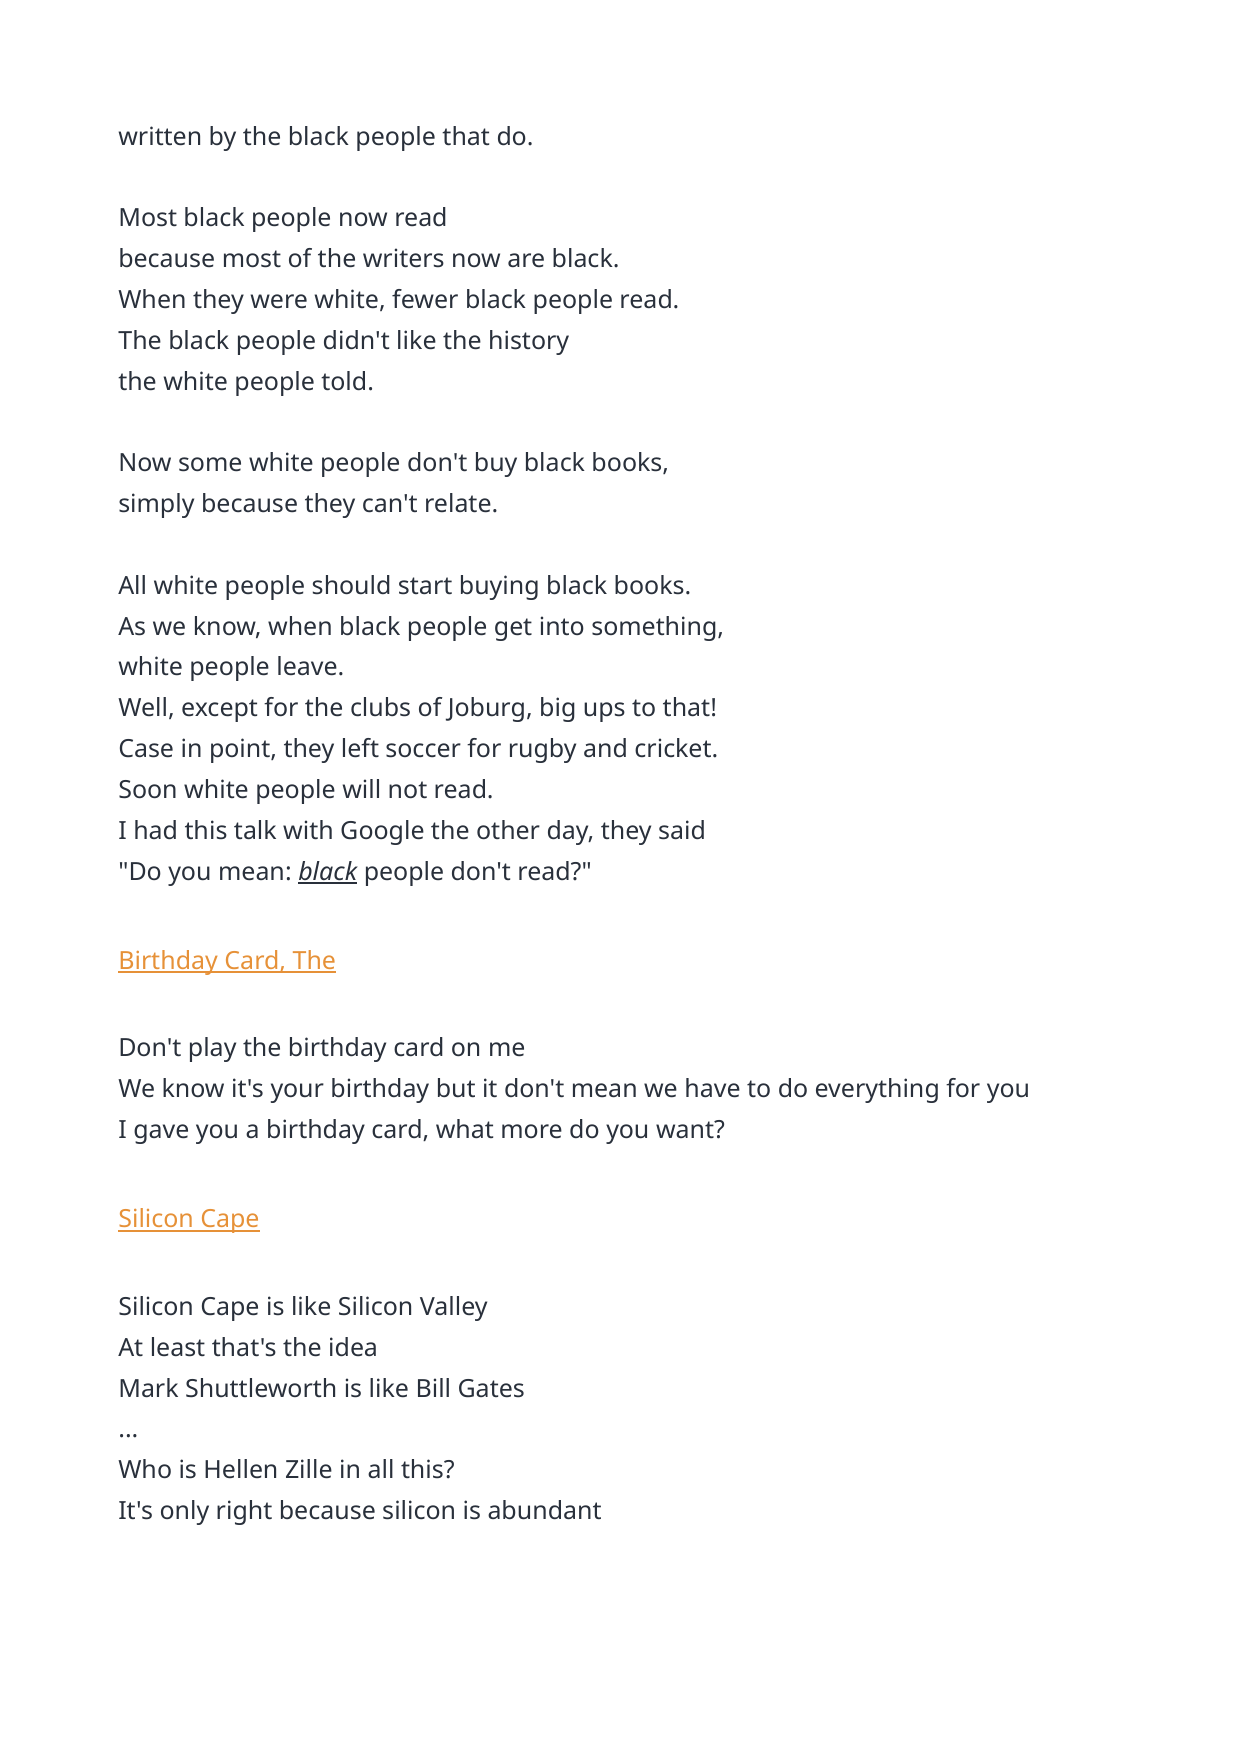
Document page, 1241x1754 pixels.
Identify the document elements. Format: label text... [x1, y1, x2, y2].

subtitle Silicon Cape [118, 1201, 1122, 1235]
text written by the black people that do. Most black people now read because most of the writers now are black. When they were white, fewer black people read. The black people didn't like the history the white people told. Now some white people don't buy black books, simply because they can't relate. All white people should start buying black books. As we know, when black people get into something, white people leave. Well, except for the clubs of Joburg, big ups to that! Case in point, they left soccer for rugby and cricket. Soon white people will not read. I had this talk with Google the other day, they said "Do you mean: black people don't read?" [118, 118, 1122, 887]
text Silicon Cape is like Silicon Valley At least that's the idea Mark Shuttleworth is like Bill Gates ... Who is Hellen Zille in all this? It's only right because silicon is abundant [118, 1248, 1122, 1527]
text Don't play the birthday card on me We know it's your birthday but it don't mean we have to do everything for you I gave you a birthday card, what more do you want? [118, 989, 1122, 1146]
subtitle Birthday Card, The [118, 943, 1122, 977]
